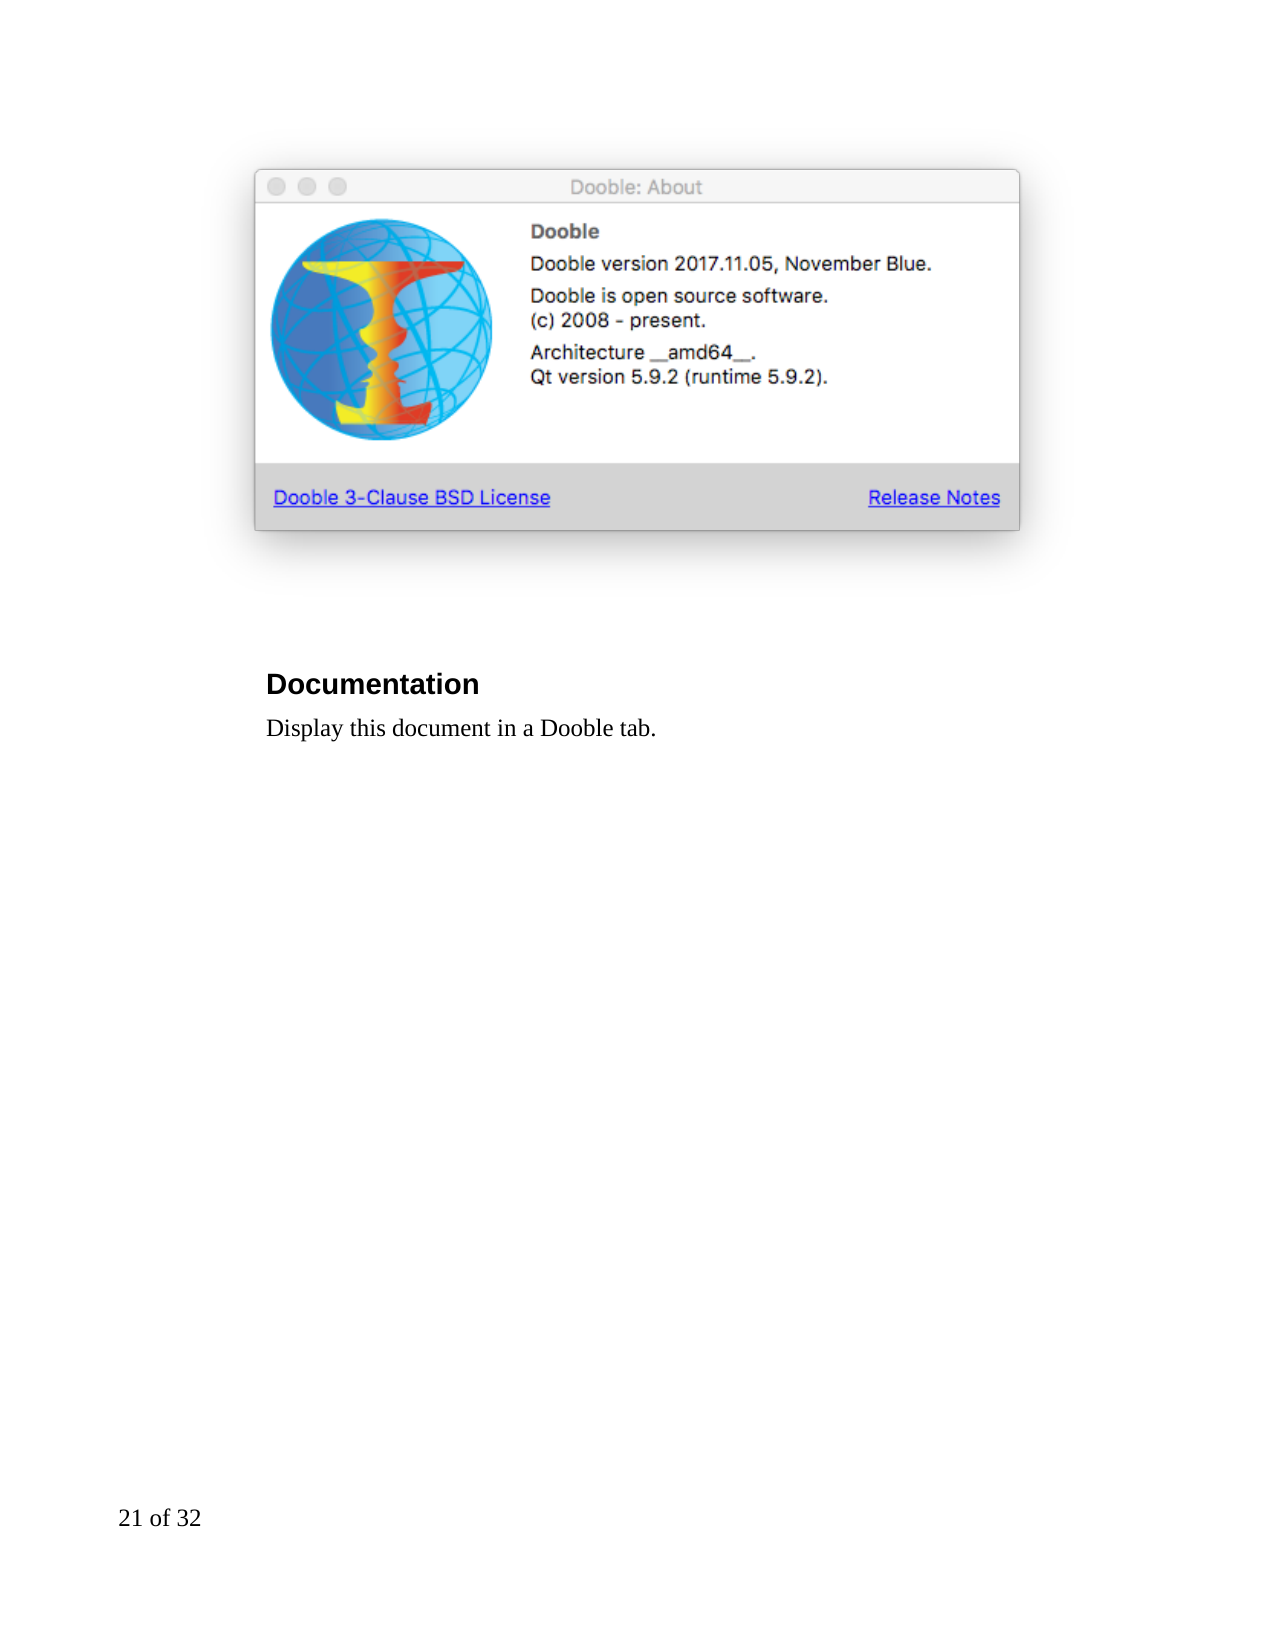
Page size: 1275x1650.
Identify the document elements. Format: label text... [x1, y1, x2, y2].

text Display this document in a Dooble tab. [266, 713, 1157, 742]
picture [192, 118, 1083, 607]
subtitle Documentation [266, 667, 1157, 701]
